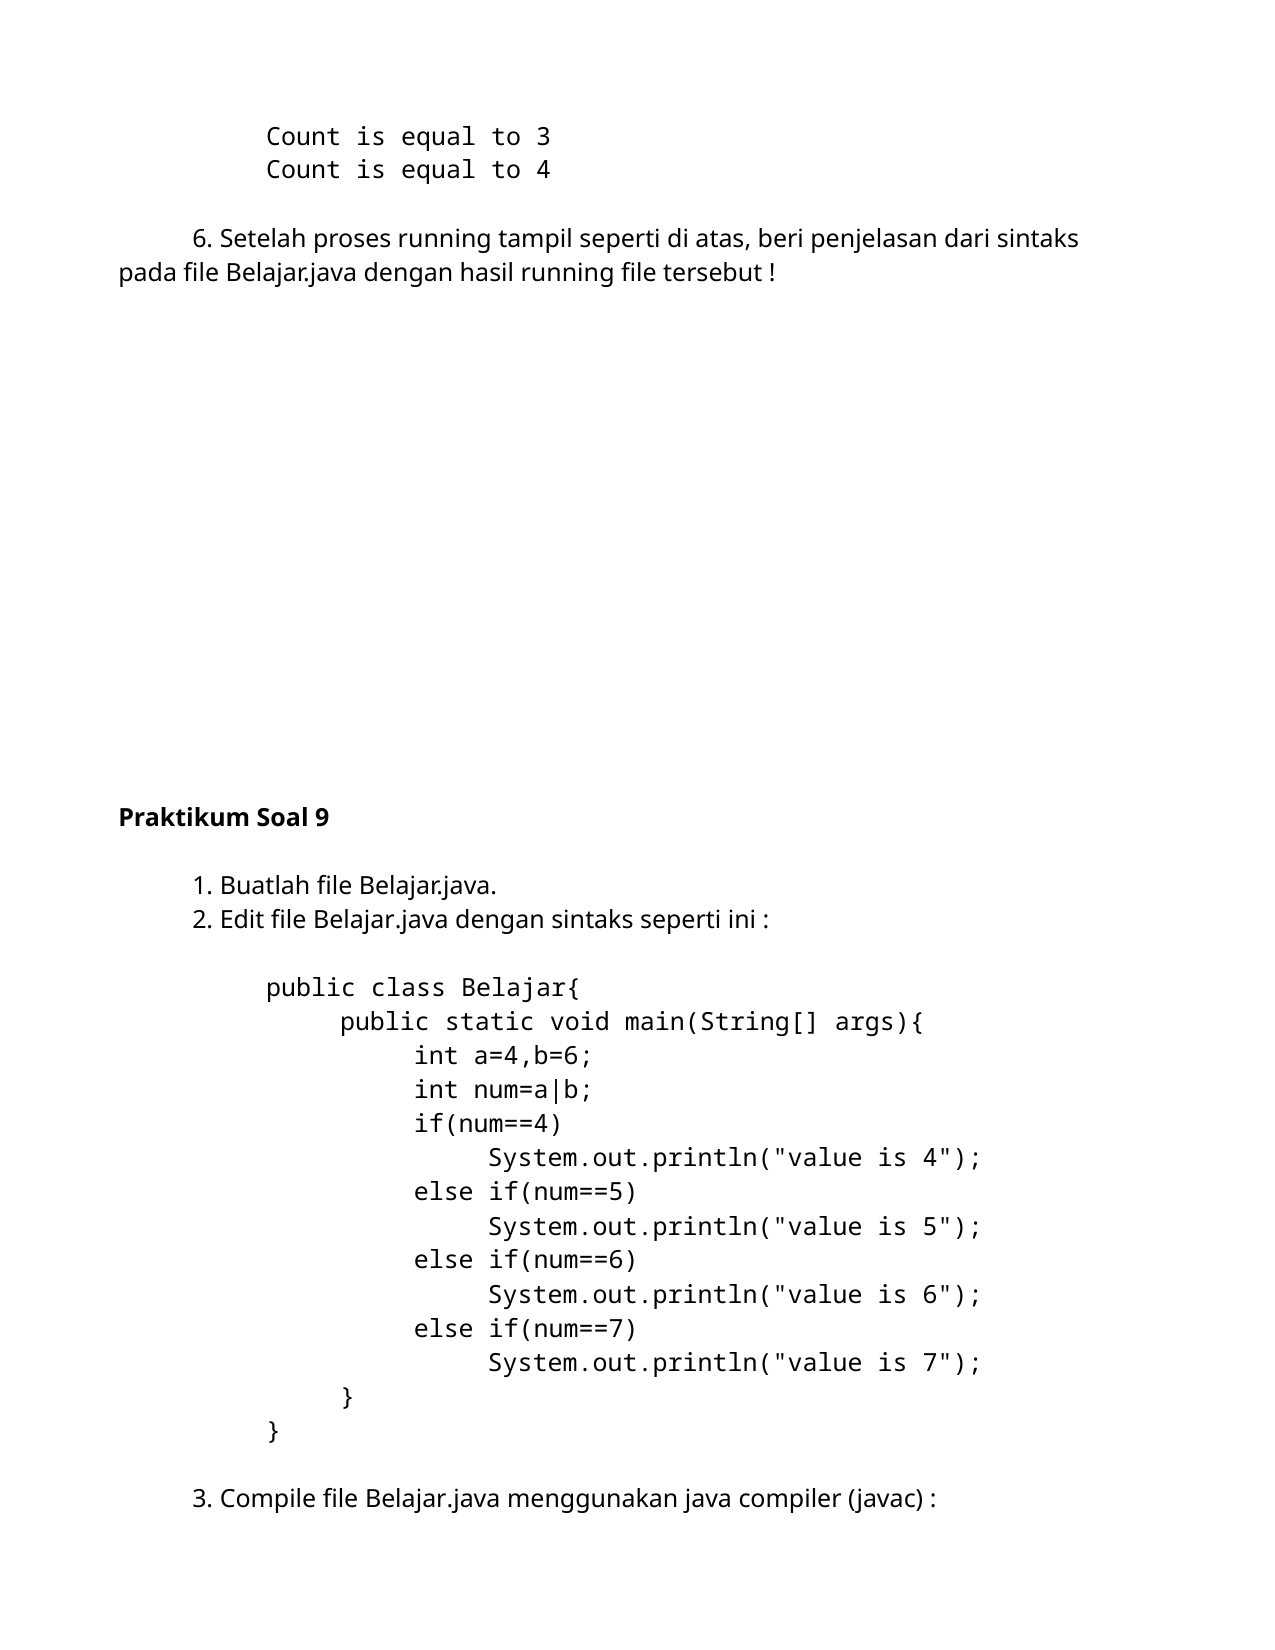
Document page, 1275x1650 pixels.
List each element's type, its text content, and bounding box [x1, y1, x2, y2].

text } [118, 1378, 1157, 1412]
text public static void main(String[] args){ [118, 1004, 1157, 1038]
text Count is equal to 3 [118, 118, 1157, 152]
text int num=a|b; [118, 1072, 1157, 1106]
text 1. Buatlah file Belajar.java. [118, 867, 1157, 902]
text int a=4,b=6; [118, 1038, 1157, 1072]
text System.out.println("value is 4"); [118, 1140, 1157, 1174]
text System.out.println("value is 6"); [118, 1276, 1157, 1310]
text else if(num==5) [118, 1174, 1157, 1208]
text System.out.println("value is 7"); [118, 1344, 1157, 1378]
text else if(num==6) [118, 1242, 1157, 1276]
text Praktikum Soal 9 [118, 799, 1157, 833]
text Count is equal to 4 6. Setelah proses running tampil seperti di atas, beri penjelasan dari sintaks pada file Belajar.java dengan hasil running file tersebut ! [118, 152, 1157, 288]
text } 3. Compile file Belajar.java menggunakan java compiler (javac) : [118, 1412, 1157, 1515]
text System.out.println("value is 5"); [118, 1208, 1157, 1242]
text if(num==4) [118, 1106, 1157, 1140]
text else if(num==7) [118, 1310, 1157, 1344]
text 2. Edit file Belajar.java dengan sintaks seperti ini : public class Belajar{ [118, 902, 1157, 1004]
